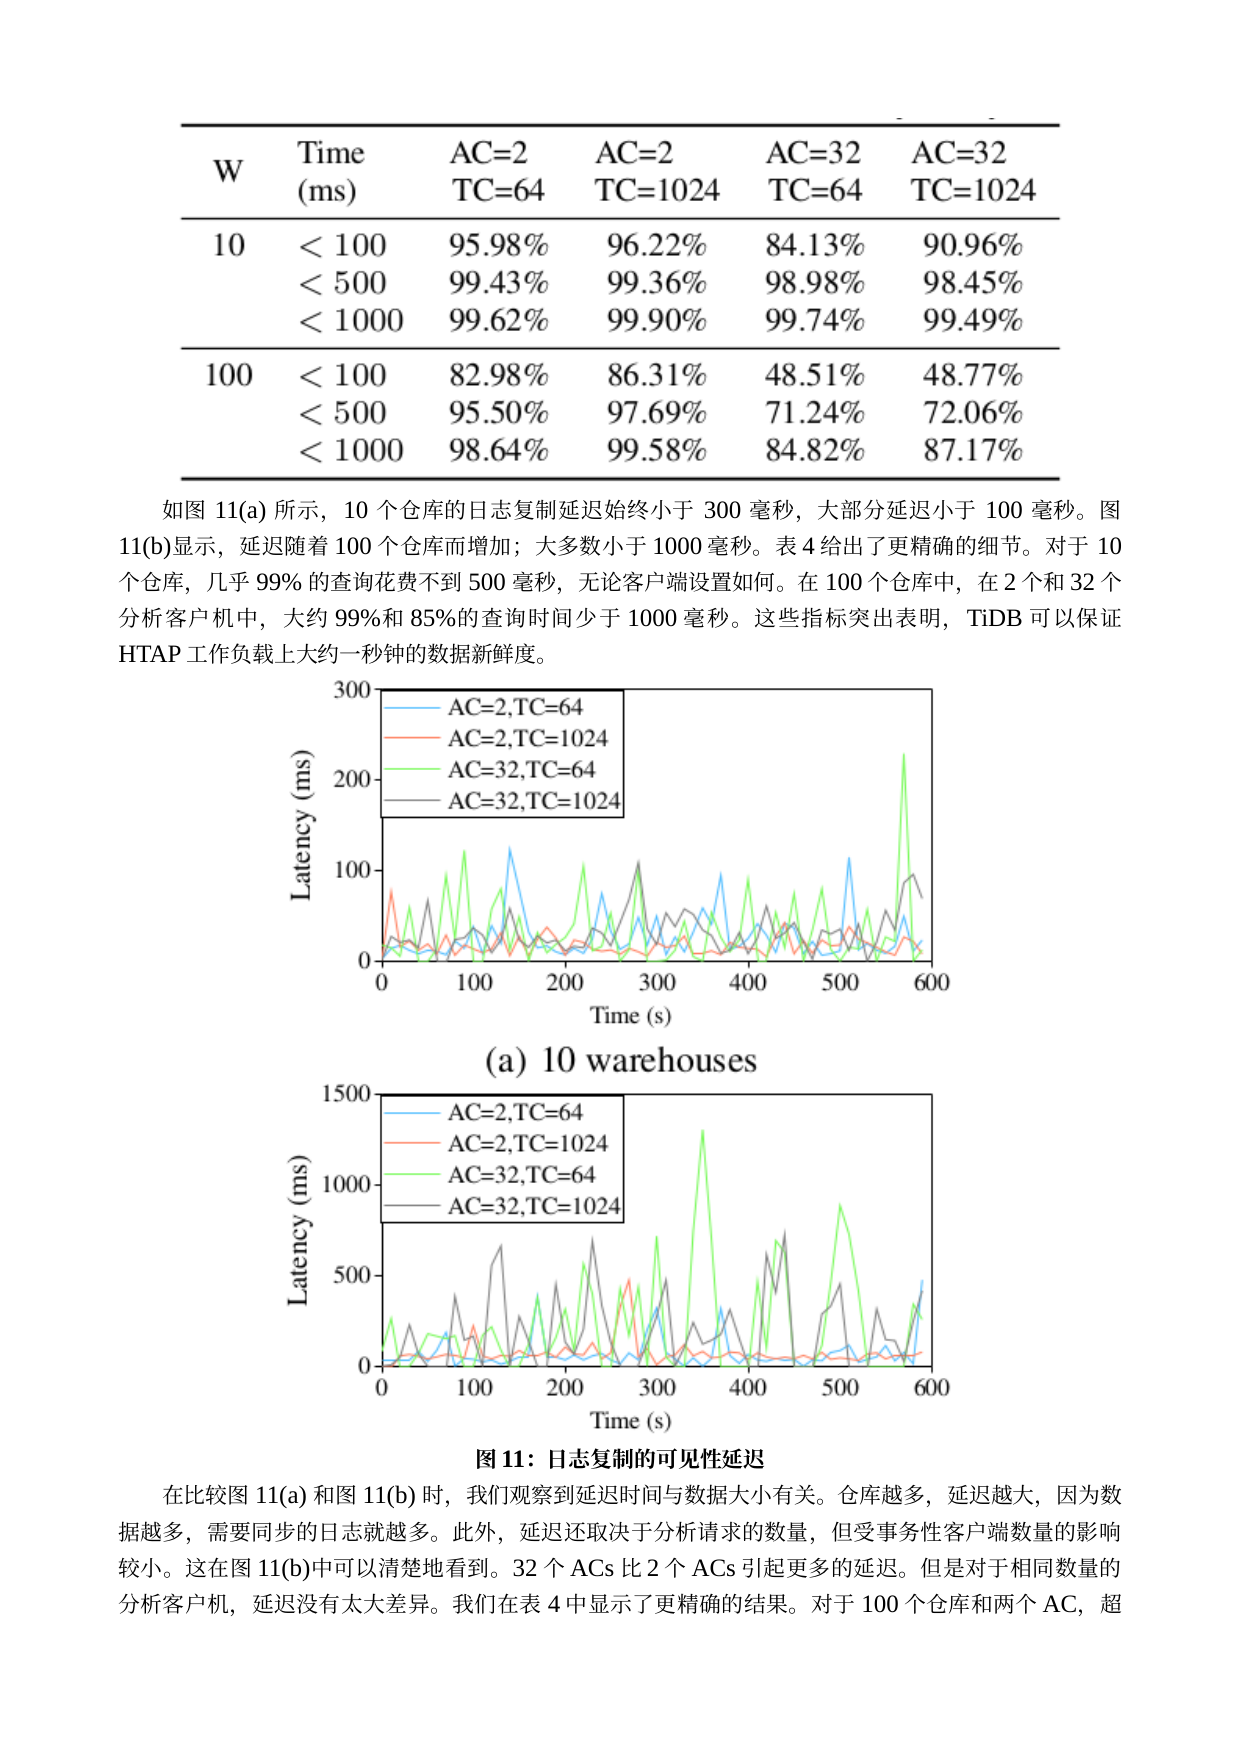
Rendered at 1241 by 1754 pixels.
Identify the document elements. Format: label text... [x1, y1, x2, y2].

text 在比较图 11(a) 和图 11(b) 时，我们观察到延迟时间与数据大小有关。仓库越多，延迟越大，因为数据越多，需要同步的日志就越多。此外，延迟还取决于分析请求的数量，但受事务性客户端数量的影响较小。这在图11(b)中可以清楚地看到。32个ACs比2个ACs引起更多的延迟。但是对于相同数量的分析客户机，延迟没有太大差异。我们在表4中显示了更精确的结果。对于100个仓库和两个AC，超 [118, 1479, 1122, 1619]
picture [285, 673, 955, 1438]
picture [174, 118, 1066, 489]
text 如图 11(a) 所示，10 个仓库的日志复制延迟始终小于 300 毫秒，大部分延迟小于 100 毫秒。图11(b)显示，延迟随着100个仓库而增加；大多数小于1000毫秒。表4给出了更精确的细节。对于 10 个仓库，几乎 99% 的查询花费不到 500 毫秒，无论客户端设置如何。在100个仓库中，在2个和32个分析客户机中，大约99%和85%的查询时间少于1000毫秒。这些指标突出表明，TiDB可以保证HTAP工作负载上大约一秒钟的数据新鲜度。 [118, 118, 1122, 669]
text 图11：日志复制的可见性延迟 [118, 674, 1122, 1474]
